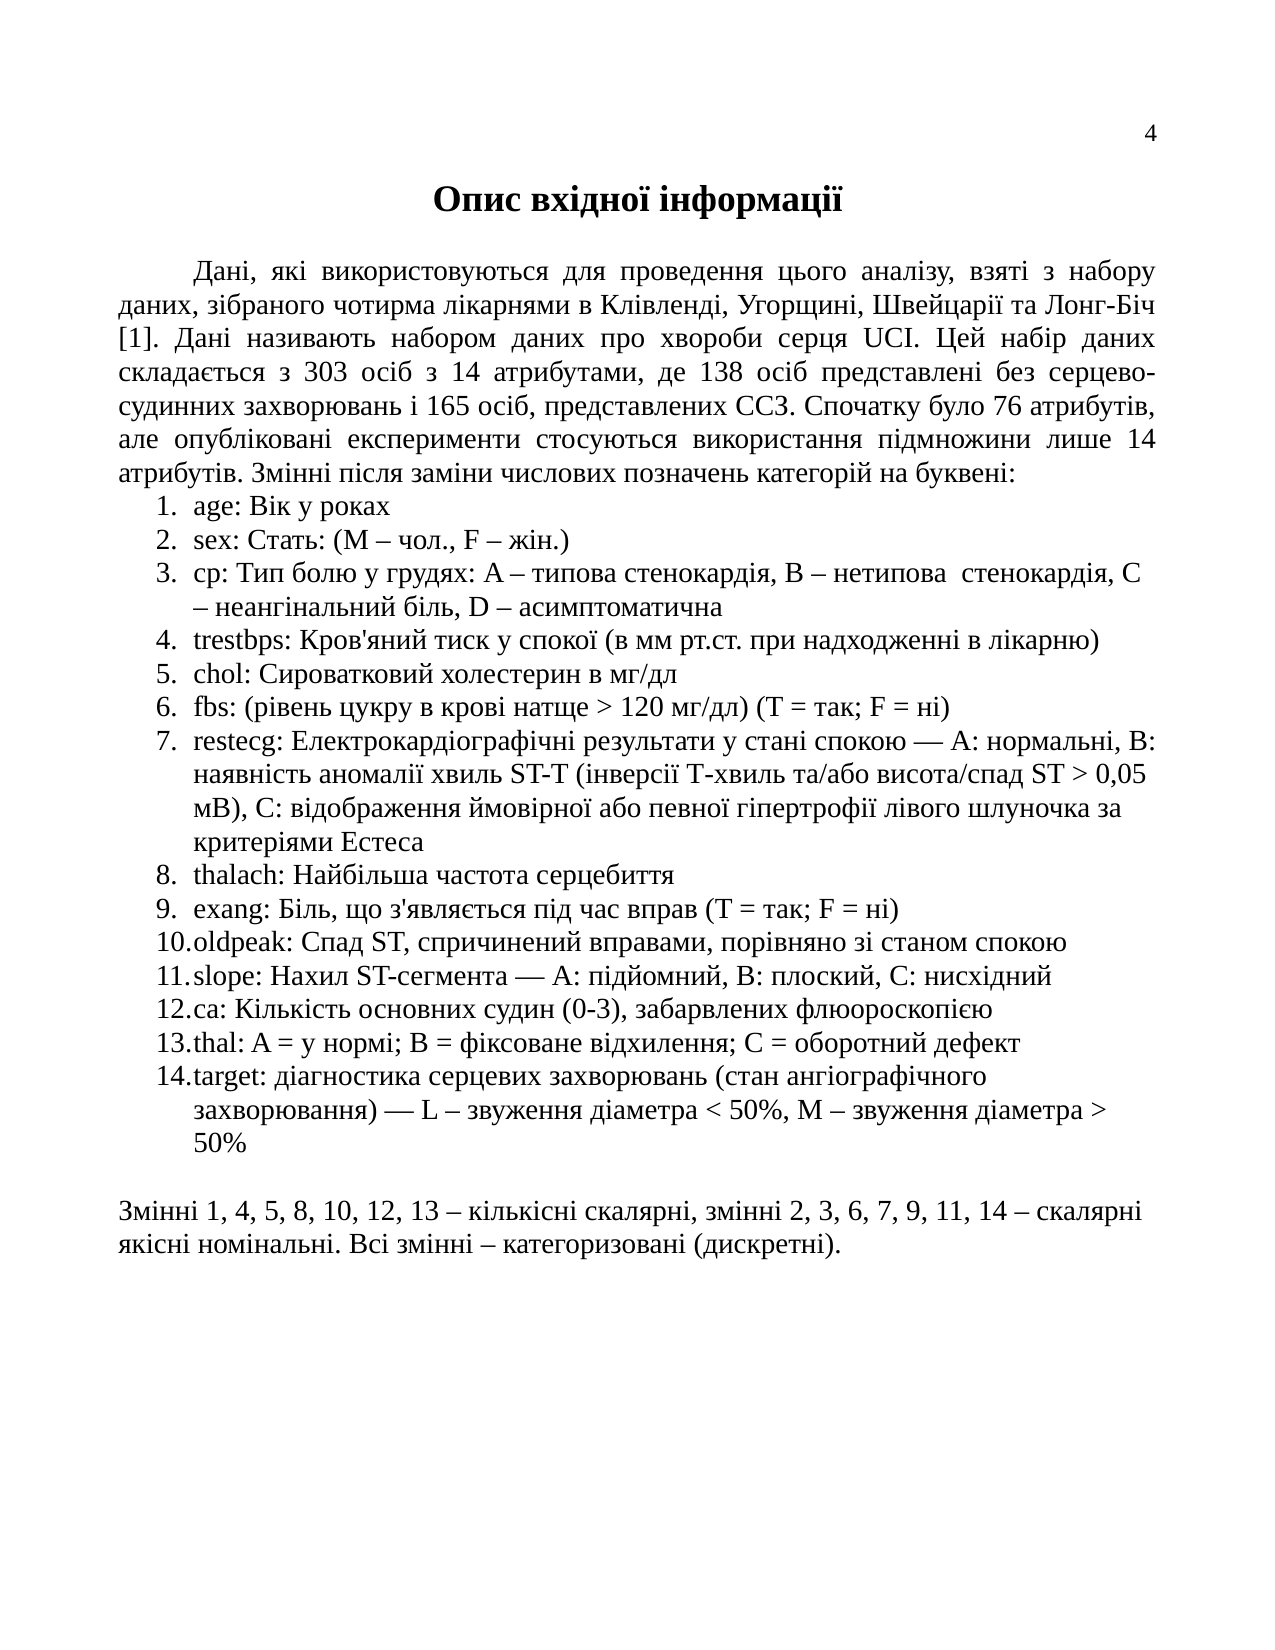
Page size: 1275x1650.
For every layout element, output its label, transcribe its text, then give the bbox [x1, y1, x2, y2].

list thal: A = у нормі; B = фіксоване відхилення; C = оборотний дефект [156, 1025, 1157, 1058]
list thalach: Найбільша частота серцебиття [156, 857, 1157, 891]
text Змінні 1, 4, 5, 8, 10, 12, 13 – кількісні скалярні, змінні 2, 3, 6, 7, 9, 11, 14 – скалярні якісні номінальні. Всі змінні – категоризовані (дискретні). [118, 1193, 1157, 1260]
list oldpeak: Спад ST, спричинений вправами, порівняно зі станом спокою [156, 924, 1157, 958]
list target: діагностика серцевих захворювань (стан ангіографічного захворювання) — L – звуження діаметра < 50%, M – звуження діаметра > 50% [156, 1058, 1157, 1159]
list cp: Тип болю у грудях: A – типова стенокардія, B – нетипова стенокардія, C – неангінальний біль, D – асимптоматична [156, 555, 1157, 622]
list exang: Біль, що з'являється під час вправ (T = так; F = ні) [156, 891, 1157, 924]
list fbs: (рівень цукру в крові натще > 120 мг/дл) (T = так; F = ні) [156, 689, 1157, 723]
list restecg: Електрокардіографічні результати у стані спокою — A: нормальні, B: наявність аномалії хвиль ST-T (інверсії Т-хвиль та/або висота/спад ST > 0,05 мВ), C: відображення ймовірної або певної гіпертрофії лівого шлуночка за критеріями Естеса [156, 723, 1157, 857]
text Опис вхідної інформації [118, 177, 1157, 220]
list age: Вік у роках [156, 488, 1157, 522]
list chol: Сироватковий холестерин в мг/дл [156, 656, 1157, 689]
list trestbps: Кров'яний тиск у спокої (в мм рт.ст. при надходженні в лікарню) [156, 622, 1157, 656]
list slope: Нахил ST-сегмента — A: підйомний, B: плоский, C: нисхідний [156, 958, 1157, 991]
list ca: Кількість основних судин (0-3), забарвлених флюороскопією [156, 991, 1157, 1025]
text Дані, які використовуються для проведення цього аналізу, взяті з набору даних, зібраного чотирма лікарнями в Клівленді, Угорщині, Швейцарії та Лонг-Біч [1]. Дані називають набором даних про хвороби серця UCI. Цей набір даних складається з 303 осіб з 14 атрибутами, де 138 осіб представлені без серцево-судинних захворювань і 165 осіб, представлених ССЗ. Спочатку було 76 атрибутів, але опубліковані експерименти стосуються використання підмножини лише 14 атрибутів. Змінні після заміни числових позначень категорій на буквені: [118, 253, 1157, 488]
list sex: Стать: (M – чол., F – жін.) [156, 522, 1157, 555]
